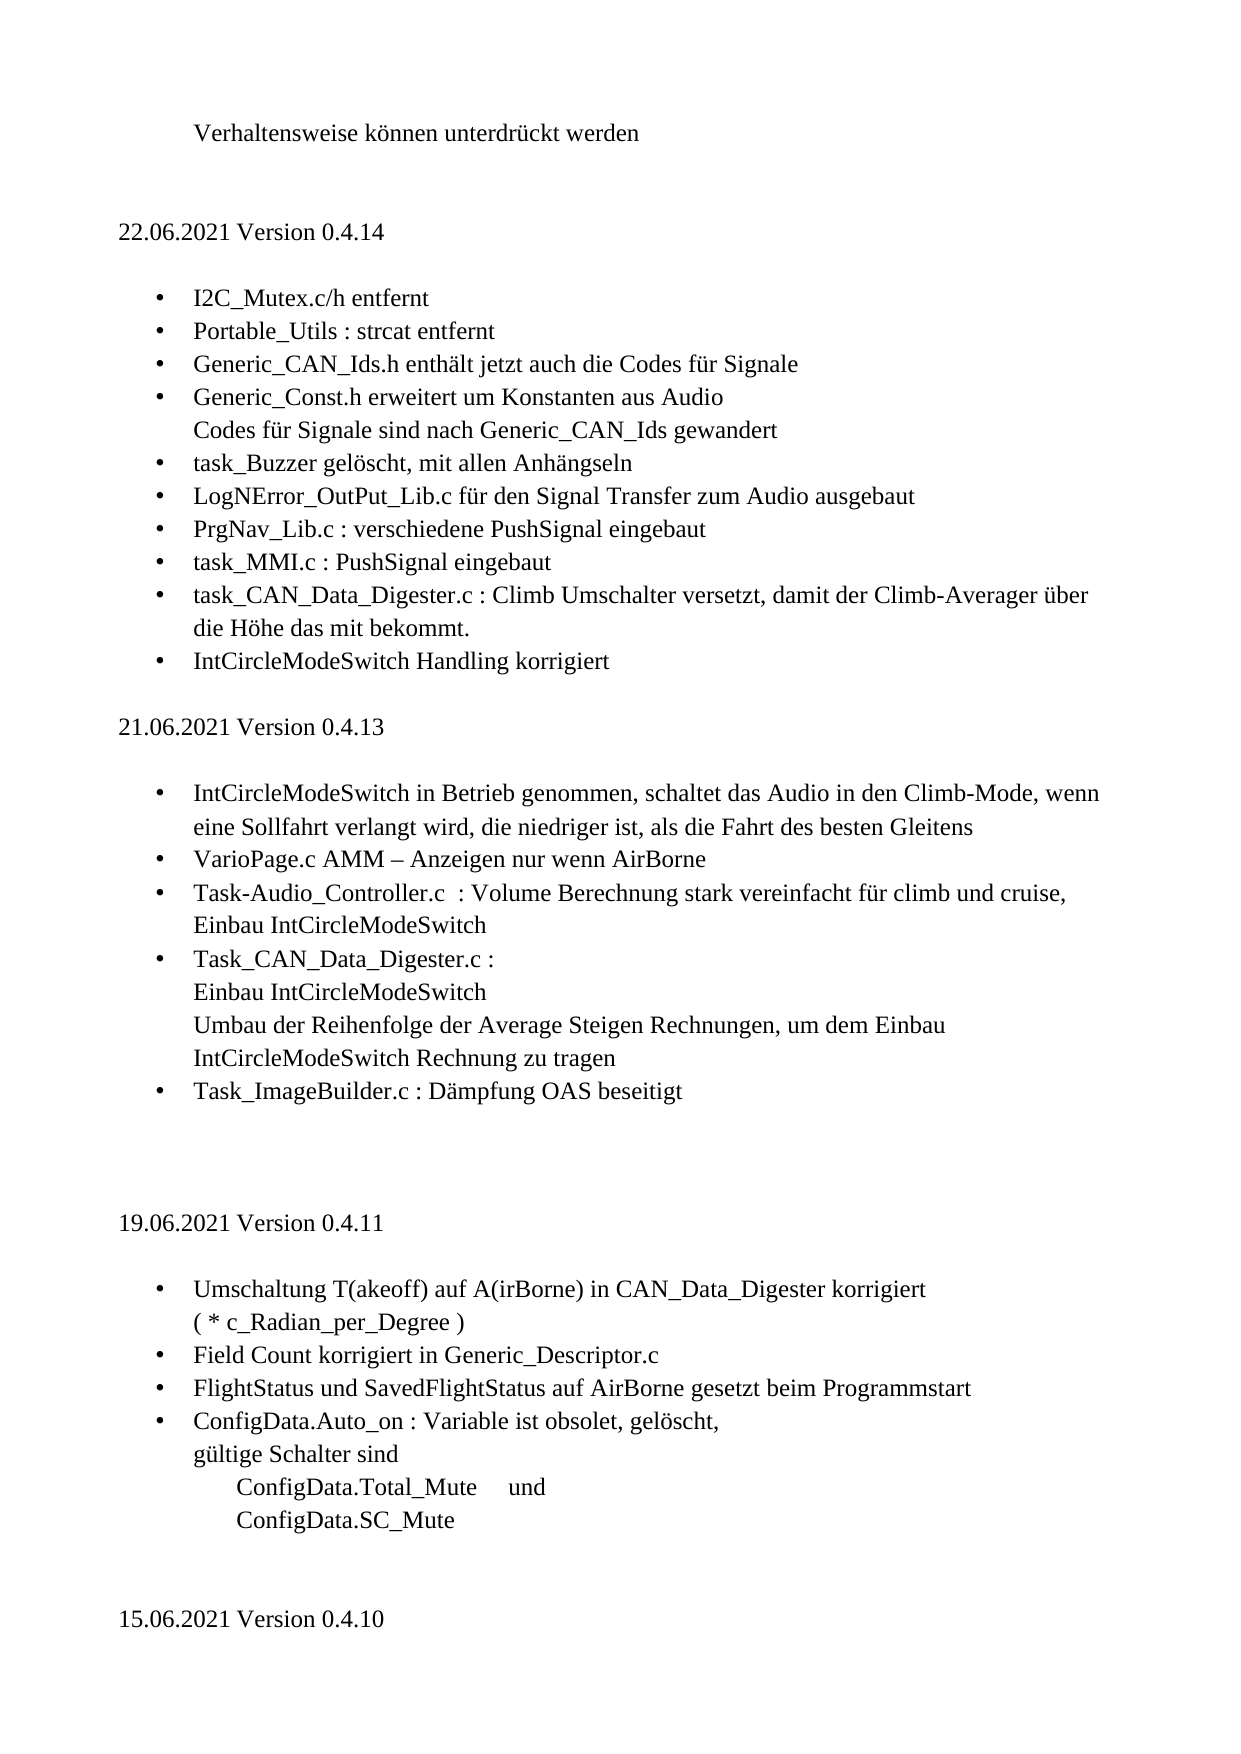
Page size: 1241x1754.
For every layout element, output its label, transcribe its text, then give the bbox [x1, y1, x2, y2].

list VarioPage.c AMM – Anzeigen nur wenn AirBorne [156, 844, 1122, 873]
list Task_CAN_Data_Digester.c : Einbau IntCircleModeSwitch Umbau der Reihenfolge der Average Steigen Rechnungen, um dem Einbau IntCircleModeSwitch Rechnung zu tragen [156, 944, 1122, 1071]
list Task-Audio_Controller.c : Volume Berechnung stark vereinfacht für climb und cruise, Einbau IntCircleModeSwitch [156, 878, 1122, 939]
list task_Buzzer gelöscht, mit allen Anhängseln [156, 448, 1122, 477]
list ConfigData.Auto_on : Variable ist obsolet, gelöscht, gültige Schalter sind ConfigData.Total_Mute und ConfigData.SC_Mute [156, 1406, 1122, 1534]
list Portable_Utils : strcat entfernt [156, 316, 1122, 345]
list PrgNav_Lib.c : verschiedene PushSignal eingebaut [156, 514, 1122, 543]
list Task_ImageBuilder.c : Dämpfung OAS beseitigt [156, 1076, 1122, 1137]
list LogNError_OutPut_Lib.c für den Signal Transfer zum Audio ausgebaut [156, 481, 1122, 510]
list I2C_Mutex.c/h entfernt [156, 283, 1122, 312]
list task_MMI.c : PushSignal eingebaut [156, 547, 1122, 576]
list IntCircleModeSwitch in Betrieb genommen, schaltet das Audio in den Climb-Mode, wenn eine Sollfahrt verlangt wird, die niedriger ist, als die Fahrt des besten Gleitens [156, 778, 1122, 840]
text 21.06.2021 Version 0.4.13 [118, 712, 1122, 741]
list FlightStatus und SavedFlightStatus auf AirBorne gesetzt beim Programmstart [156, 1373, 1122, 1402]
list Field Count korrigiert in Generic_Descriptor.c [156, 1340, 1122, 1369]
list Generic_Const.h erweitert um Konstanten aus Audio Codes für Signale sind nach Generic_CAN_Ids gewandert [156, 382, 1122, 444]
list IntCircleModeSwitch Handling korrigiert [156, 646, 1122, 708]
text 19.06.2021 Version 0.4.11 [118, 1208, 1122, 1237]
text 22.06.2021 Version 0.4.14 [118, 217, 1122, 246]
list Generic_CAN_Ids.h enthält jetzt auch die Codes für Signale [156, 349, 1122, 378]
list Umschaltung T(akeoff) auf A(irBorne) in CAN_Data_Digester korrigiert ( * c_Radian_per_Degree ) [156, 1274, 1122, 1336]
list Verhaltensweise können unterdrückt werden [156, 118, 1122, 147]
list task_CAN_Data_Digester.c : Climb Umschalter versetzt, damit der Climb-Averager über die Höhe das mit bekommt. [156, 580, 1122, 642]
text 15.06.2021 Version 0.4.10 [118, 1604, 1122, 1633]
